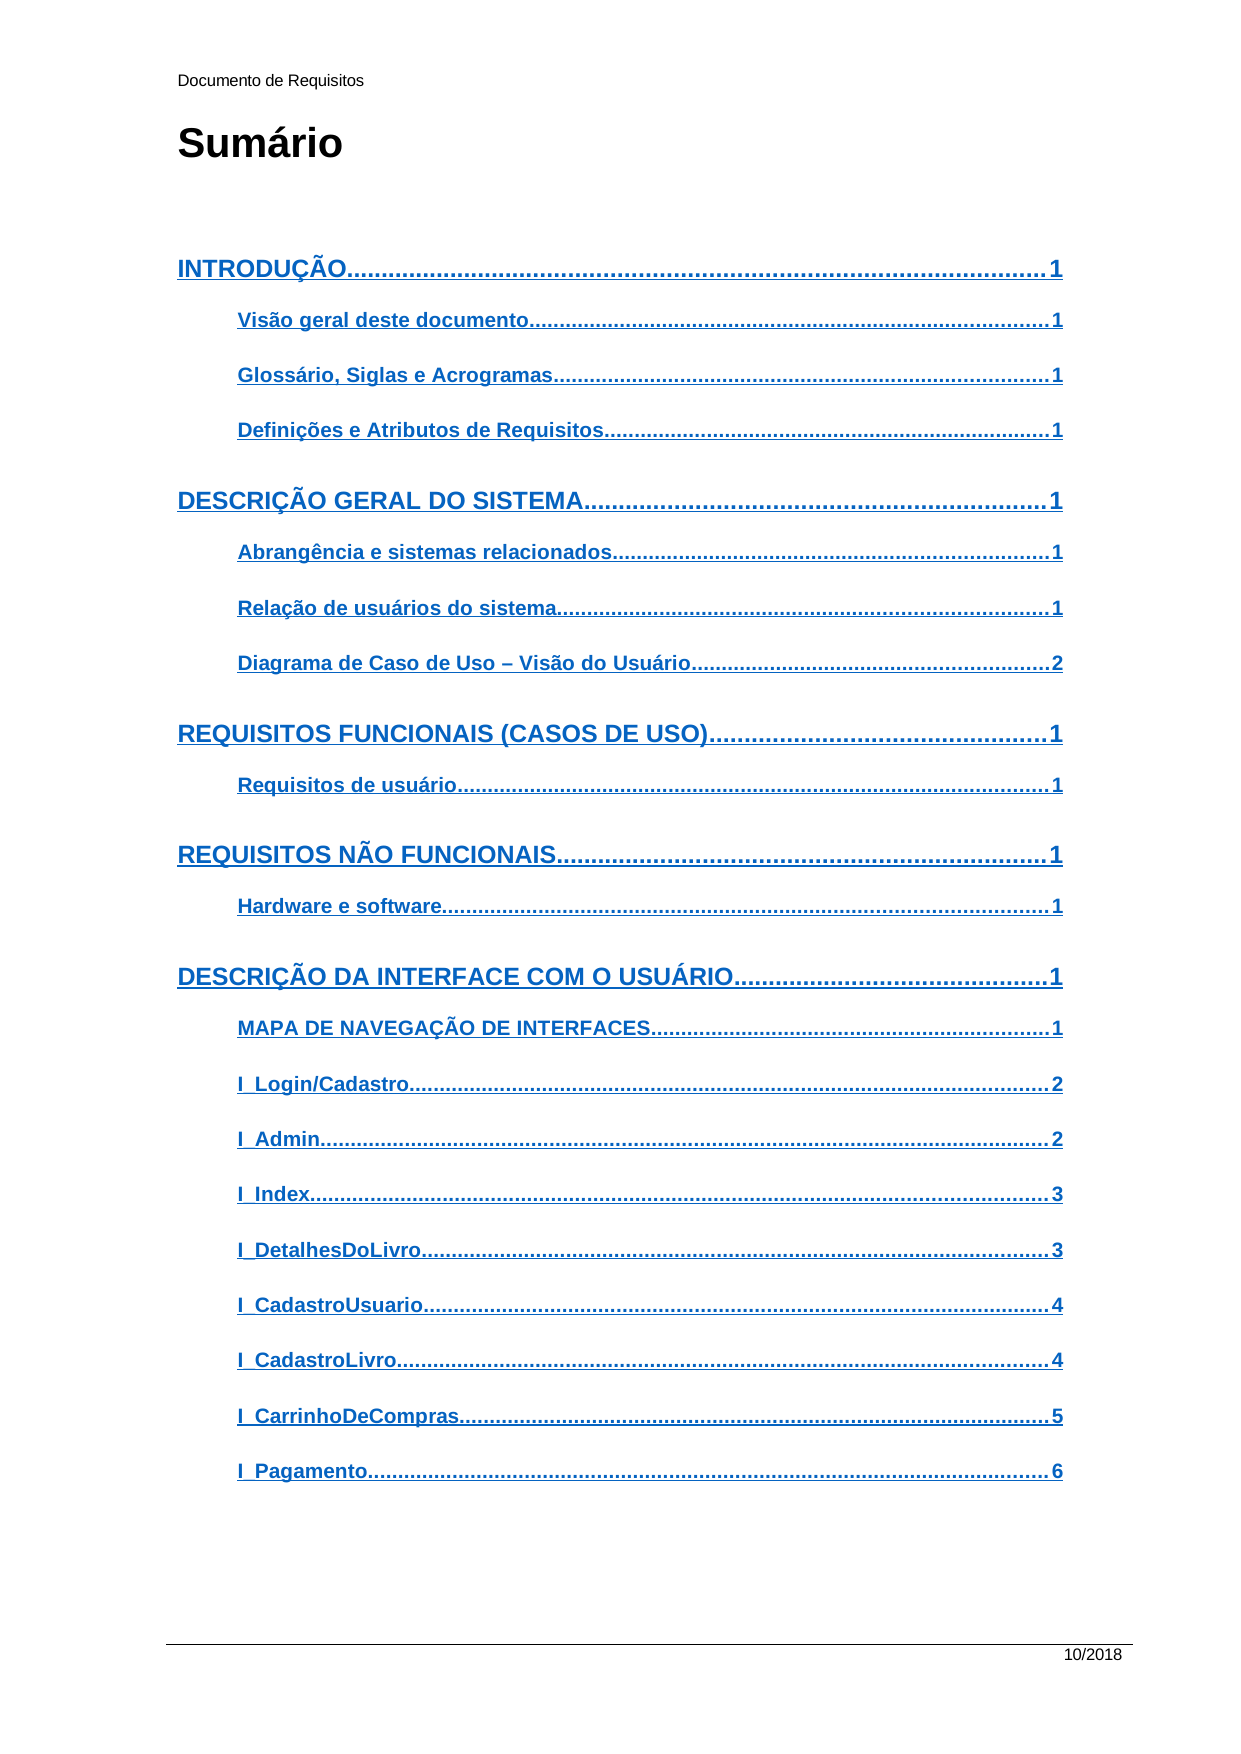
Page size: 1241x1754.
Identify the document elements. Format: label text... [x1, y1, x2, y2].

text Diagrama de Caso de Uso – Visão do Usuário 2 [237, 651, 1063, 672]
text I_CadastroUsuario 4 [237, 1293, 1063, 1314]
text I_Pagamento 6 [237, 1459, 1063, 1480]
text Definições e Atributos de Requisitos 1 [237, 418, 1063, 439]
text Sumário [177, 118, 1107, 166]
text I_Admin 2 [237, 1127, 1063, 1148]
text I_Index 3 [237, 1182, 1063, 1203]
text Glossário, Siglas e Acrogramas 1 [237, 363, 1063, 384]
text Introdução 1 [177, 253, 1063, 279]
text Relação de usuários do sistema 1 [237, 595, 1063, 616]
text Requisitos funcionais (casos de uso) 1 [177, 718, 1063, 744]
text Abrangência e sistemas relacionados 1 [237, 540, 1063, 561]
text Descrição da interface com o usuário 1 [177, 962, 1063, 987]
text I_DetalhesDoLivro 3 [237, 1238, 1063, 1258]
text Requisitos não funcionais 1 [177, 840, 1063, 865]
text I_Login/Cadastro 2 [237, 1072, 1063, 1093]
text Requisitos de usuário 1 [237, 773, 1063, 793]
text MAPA DE NAVEGAÇÃO DE INTERFACES 1 [237, 1016, 1063, 1037]
text Hardware e software 1 [237, 894, 1063, 915]
text I_CadastroLivro 4 [237, 1348, 1063, 1369]
text Visão geral deste documento 1 [237, 308, 1063, 328]
text I_CarrinhoDeCompras 5 [237, 1403, 1063, 1424]
text Descrição geral do sistema 1 [177, 486, 1063, 511]
